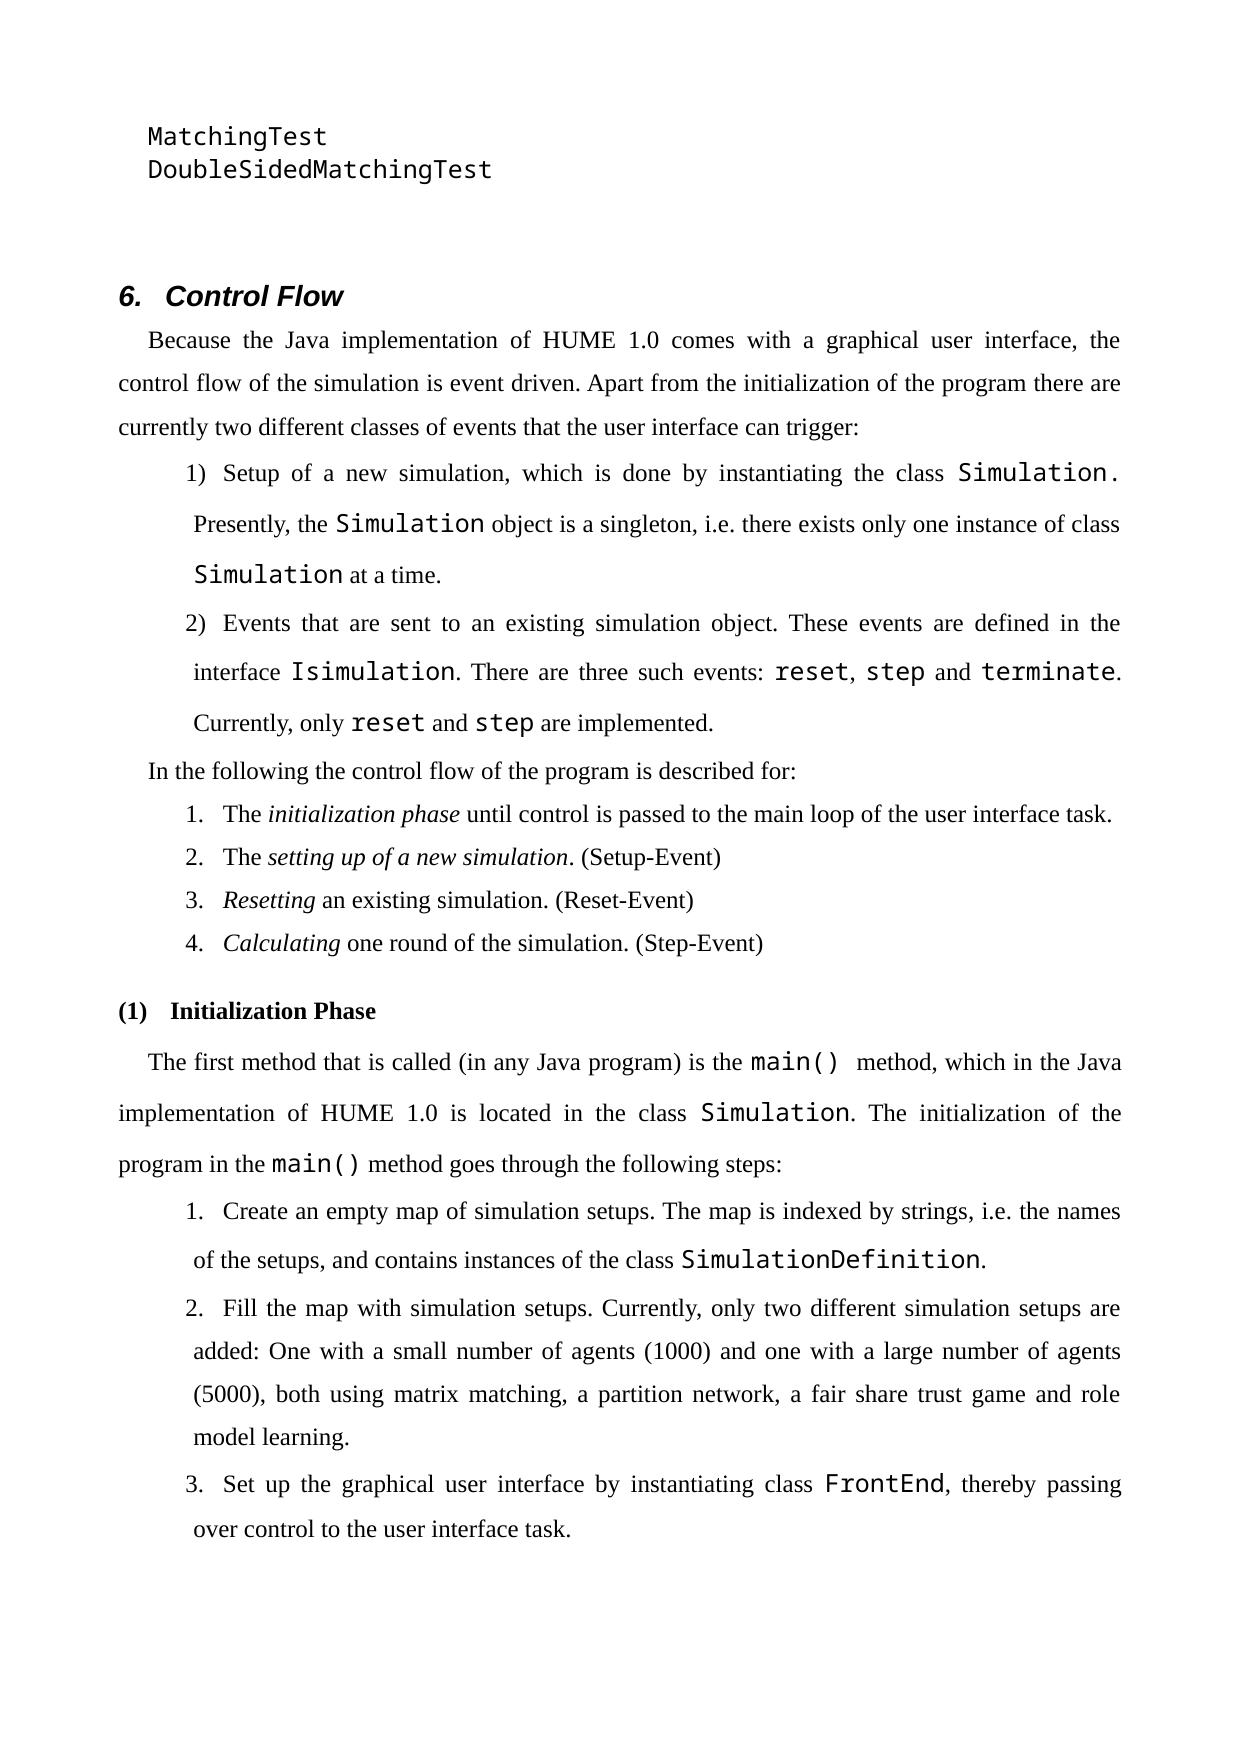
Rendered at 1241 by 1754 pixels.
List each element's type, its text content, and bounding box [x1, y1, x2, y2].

list Set up the graphical user interface by instantiating class FrontEnd, thereby passing over control to the user interface task. [156, 1466, 1122, 1543]
text DoubleSidedMatchingTest [118, 152, 1122, 186]
list The setting up of a new simulation. (Setup-Event) [156, 842, 1122, 871]
list Calculating one round of the simulation. (Step-Event) [156, 928, 1122, 957]
list Setup of a new simulation, which is done by instantiating the class Simulation. Presently, the Simulation object is a singleton, i.e. there exists only one instance of class Simulation at a time. [156, 455, 1122, 591]
list Resetting an existing simulation. (Reset-Event) [156, 885, 1122, 914]
text The first method that is called (in any Java program) is the main() method, which in the Java implementation of HUME 1.0 is located in the class Simulation. The initialization of the program in the main() method goes through the following steps: [118, 1043, 1122, 1179]
list Fill the map with simulation setups. Currently, only two different simulation setups are added: One with a small number of agents (1000) and one with a large number of agents (5000), both using matrix matching, a partition network, a fair share trust game and role model learning. [156, 1293, 1122, 1451]
subtitle Initialization Phase [118, 996, 1122, 1025]
text In the following the control flow of the program is described for: [118, 756, 1122, 784]
text Because the Java implementation of HUME 1.0 comes with a graphical user interface, the control flow of the simulation is event driven. Apart from the initialization of the program there are currently two different classes of events that the user interface can trigger: [118, 325, 1122, 440]
list Create an empty map of simulation setups. The map is indexed by strings, i.e. the names of the setups, and contains instances of the class SimulationDefinition. [156, 1196, 1122, 1276]
list Events that are sent to an existing simulation object. These events are defined in the interface Isimulation. There are three such events: reset, step and terminate. Currently, only reset and step are implemented. [156, 608, 1122, 739]
list The initialization phase until control is passed to the main loop of the user interface task. [156, 799, 1122, 828]
text MatchingTest [118, 118, 1122, 152]
subtitle Control Flow [118, 279, 1122, 313]
